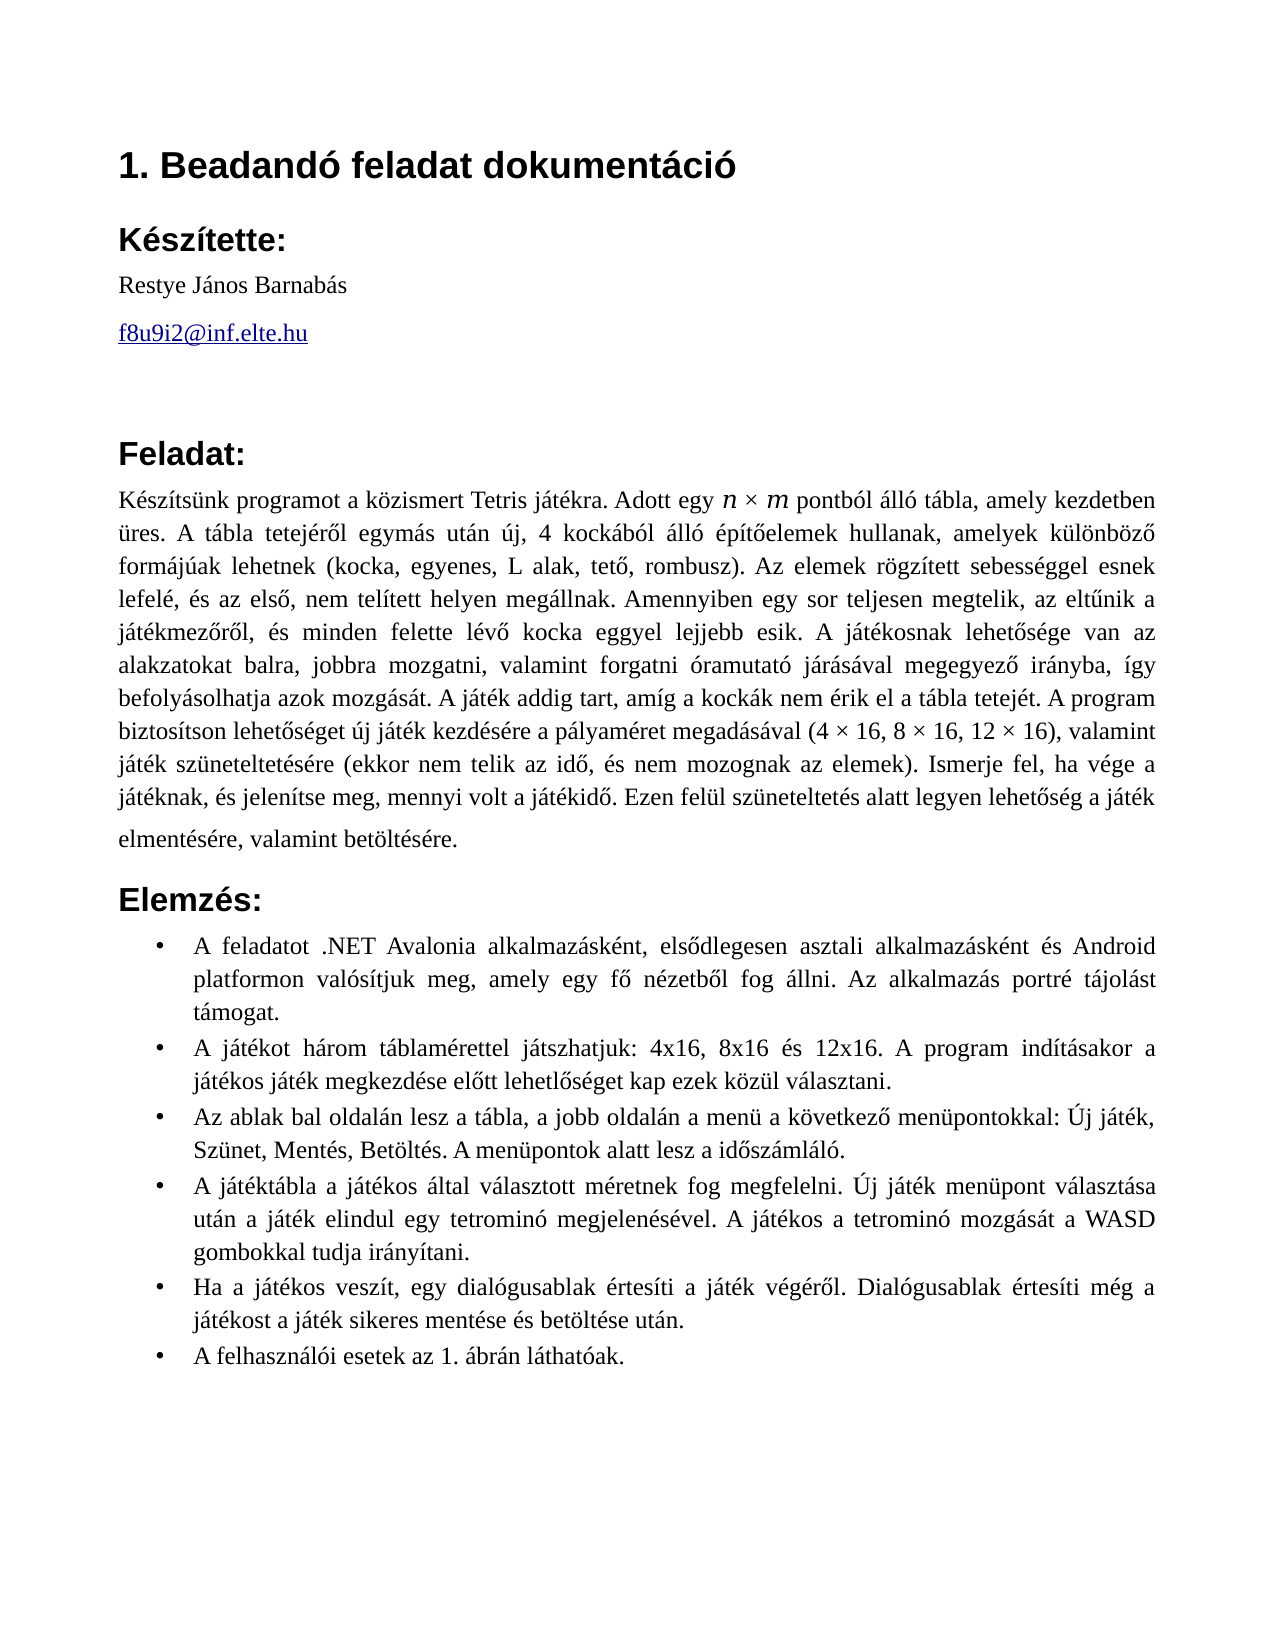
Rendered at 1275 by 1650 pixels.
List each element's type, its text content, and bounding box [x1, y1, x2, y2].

text Készítsünk programot a közismert Tetris játékra. Adott egy 𝑛 × 𝑚 pontból álló tábla, amely kezdetben üres. A tábla tetejéről egymás után új, 4 kockából álló építőelemek hullanak, amelyek különböző formájúak lehetnek (kocka, egyenes, L alak, tető, rombusz). Az elemek rögzített sebességgel esnek lefelé, és az első, nem telített helyen megállnak. Amennyiben egy sor teljesen megtelik, az eltűnik a játékmezőről, és minden felette lévő kocka eggyel lejjebb esik. A játékosnak lehetősége van az alakzatokat balra, jobbra mozgatni, valamint forgatni óramutató járásával megegyező irányba, így befolyásolhatja azok mozgását. A játék addig tart, amíg a kockák nem érik el a tábla tetejét. A program biztosítson lehetőséget új játék kezdésére a pályaméret megadásával (4 × 16, 8 × 16, 12 × 16), valamint játék szüneteltetésére (ekkor nem telik az idő, és nem mozognak az elemek). Ismerje fel, ha vége a játéknak, és jelenítse meg, mennyi volt a játékidő. Ezen felül szüneteltetés alatt legyen lehetőség a játék [118, 485, 1157, 811]
text f8u9i2@inf.elte.hu [118, 318, 1157, 347]
list Ha a játékos veszít, egy dialógusablak értesíti a játék végéről. Dialógusablak értesíti még a játékost a játék sikeres mentése és betöltése után. [156, 1272, 1157, 1334]
text elmentésére, valamint betöltésére. [118, 824, 1157, 853]
list Az ablak bal oldalán lesz a tábla, a jobb oldalán a menü a következő menüpontokkal: Új játék, Szünet, Mentés, Betöltés. A menüpontok alatt lesz a időszámláló. [156, 1102, 1157, 1164]
subtitle Készítette: [118, 219, 1157, 258]
list A játékot három táblamérettel játszhatjuk: 4x16, 8x16 és 12x16. A program indításakor a játékos játék megkezdése előtt lehetlőséget kap ezek közül választani. [156, 1033, 1157, 1095]
text Restye János Barnabás [118, 271, 1157, 299]
list A felhasználói esetek az 1. ábrán láthatóak. [156, 1341, 1157, 1370]
subtitle 1. Beadandó feladat dokumentáció [118, 143, 1157, 186]
list A játéktábla a játékos által választott méretnek fog megfelelni. Új játék menüpont választása után a játék elindul egy tetrominó megjelenésével. A játékos a tetrominó mozgását a WASD gombokkal tudja irányítani. [156, 1171, 1157, 1266]
list A feladatot .NET Avalonia alkalmazásként, elsődlegesen asztali alkalmazásként és Android platformon valósítjuk meg, amely egy fő nézetből fog állni. Az alkalmazás portré tájolást támogat. [156, 931, 1157, 1026]
subtitle Feladat: [118, 434, 1157, 473]
subtitle Elemzés: [118, 881, 1157, 919]
